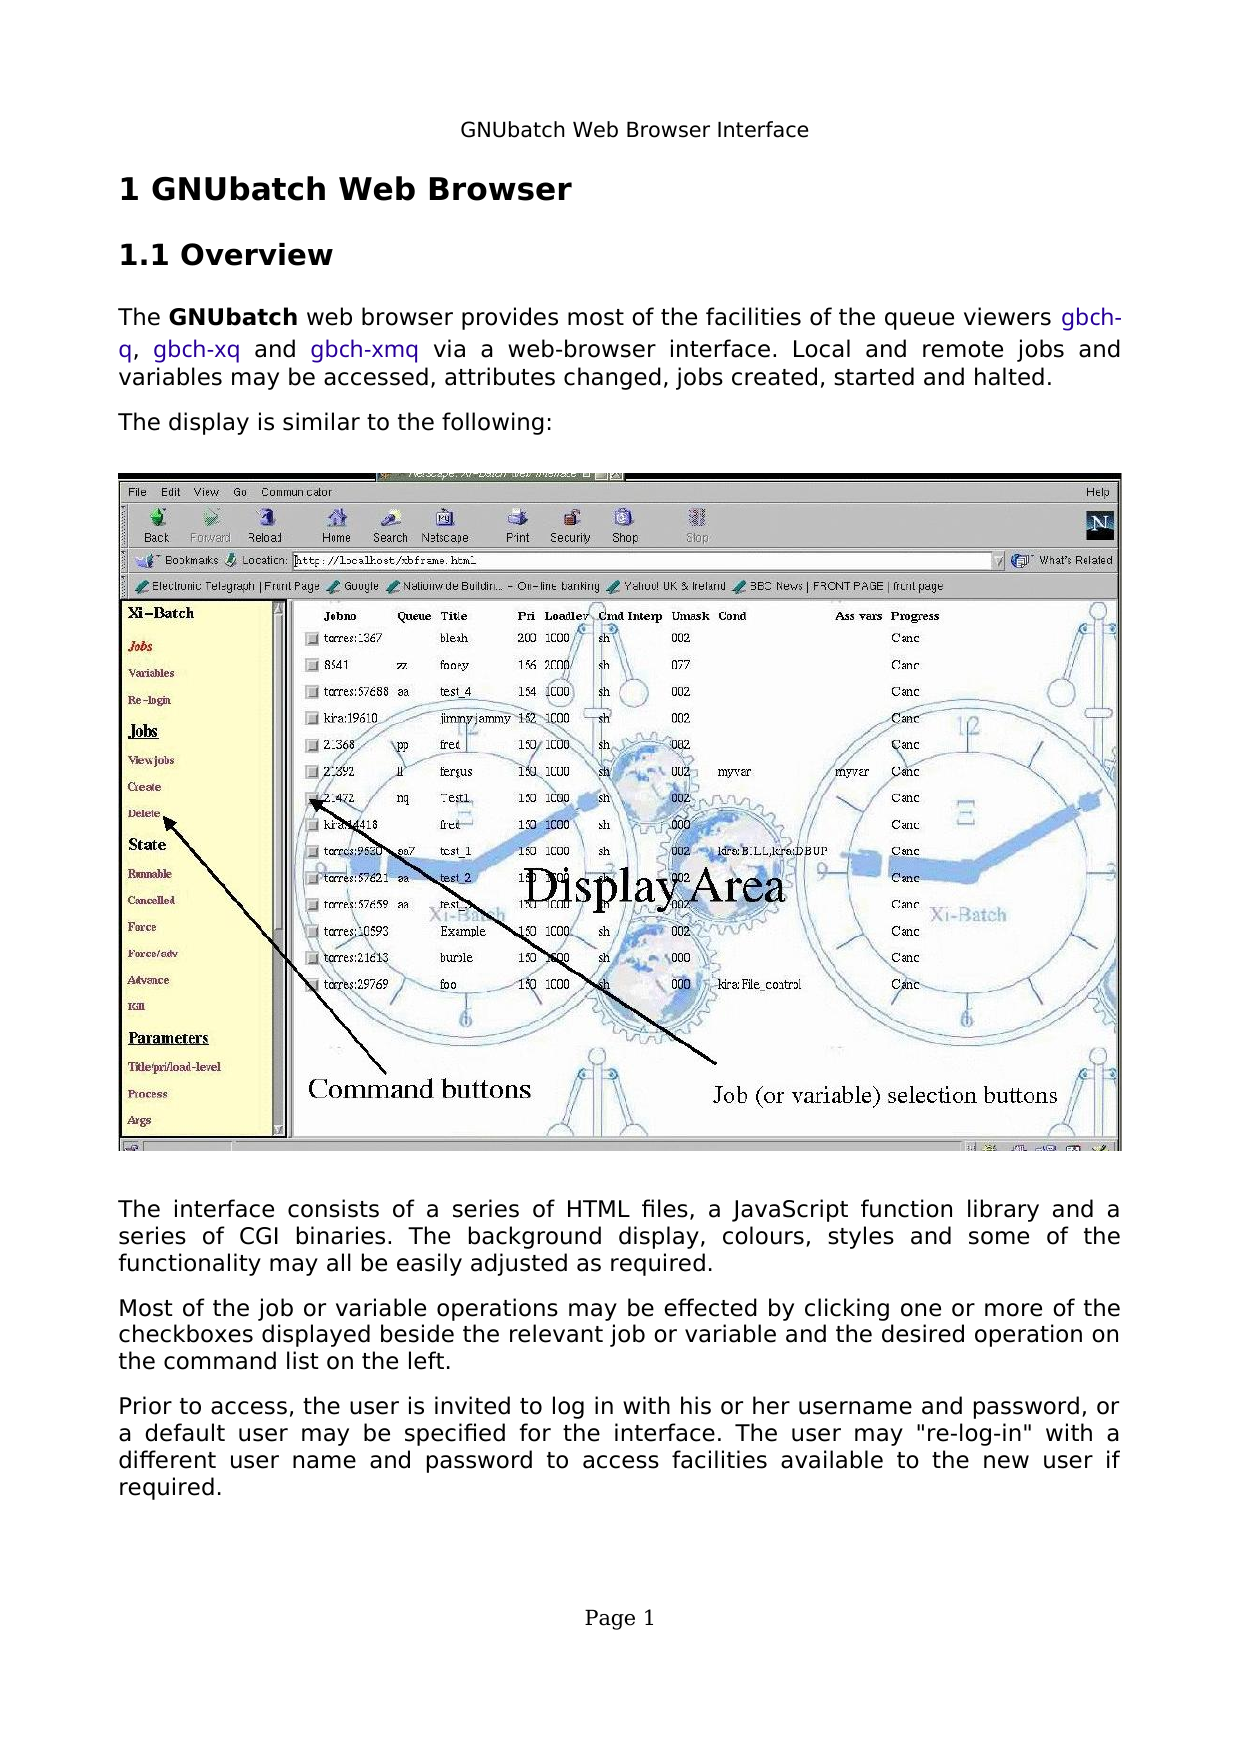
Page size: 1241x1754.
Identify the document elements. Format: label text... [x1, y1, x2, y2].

text Most of the job or variable operations may be effected by clicking one or more of the checkboxes displayed beside the relevant job or variable and the desired operation on the command list on the left. [118, 1295, 1122, 1375]
text Prior to access, the user is invited to log in with his or her username and password, or a default user may be specified for the interface. The user may "re-log-in" with a different user name and password to access facilities available to the new user if required. [118, 1393, 1122, 1501]
text The GNUbatch web browser provides most of the facilities of the queue viewers gbch-q, gbch-xq and gbch-xmq via a web-browser interface. Local and remote jobs and variables may be accessed, attributes changed, jobs created, started and halted. [118, 301, 1122, 391]
picture [118, 473, 1122, 1151]
text The display is similar to the following: [118, 409, 1122, 436]
subtitle Overview [118, 238, 1122, 272]
subtitle GNUbatch Web Browser [118, 172, 1122, 208]
text The interface consists of a series of HTML files, a JavaScript function library and a series of CGI binaries. The background display, colours, styles and some of the functionality may all be easily adjusted as required. [118, 1196, 1122, 1276]
